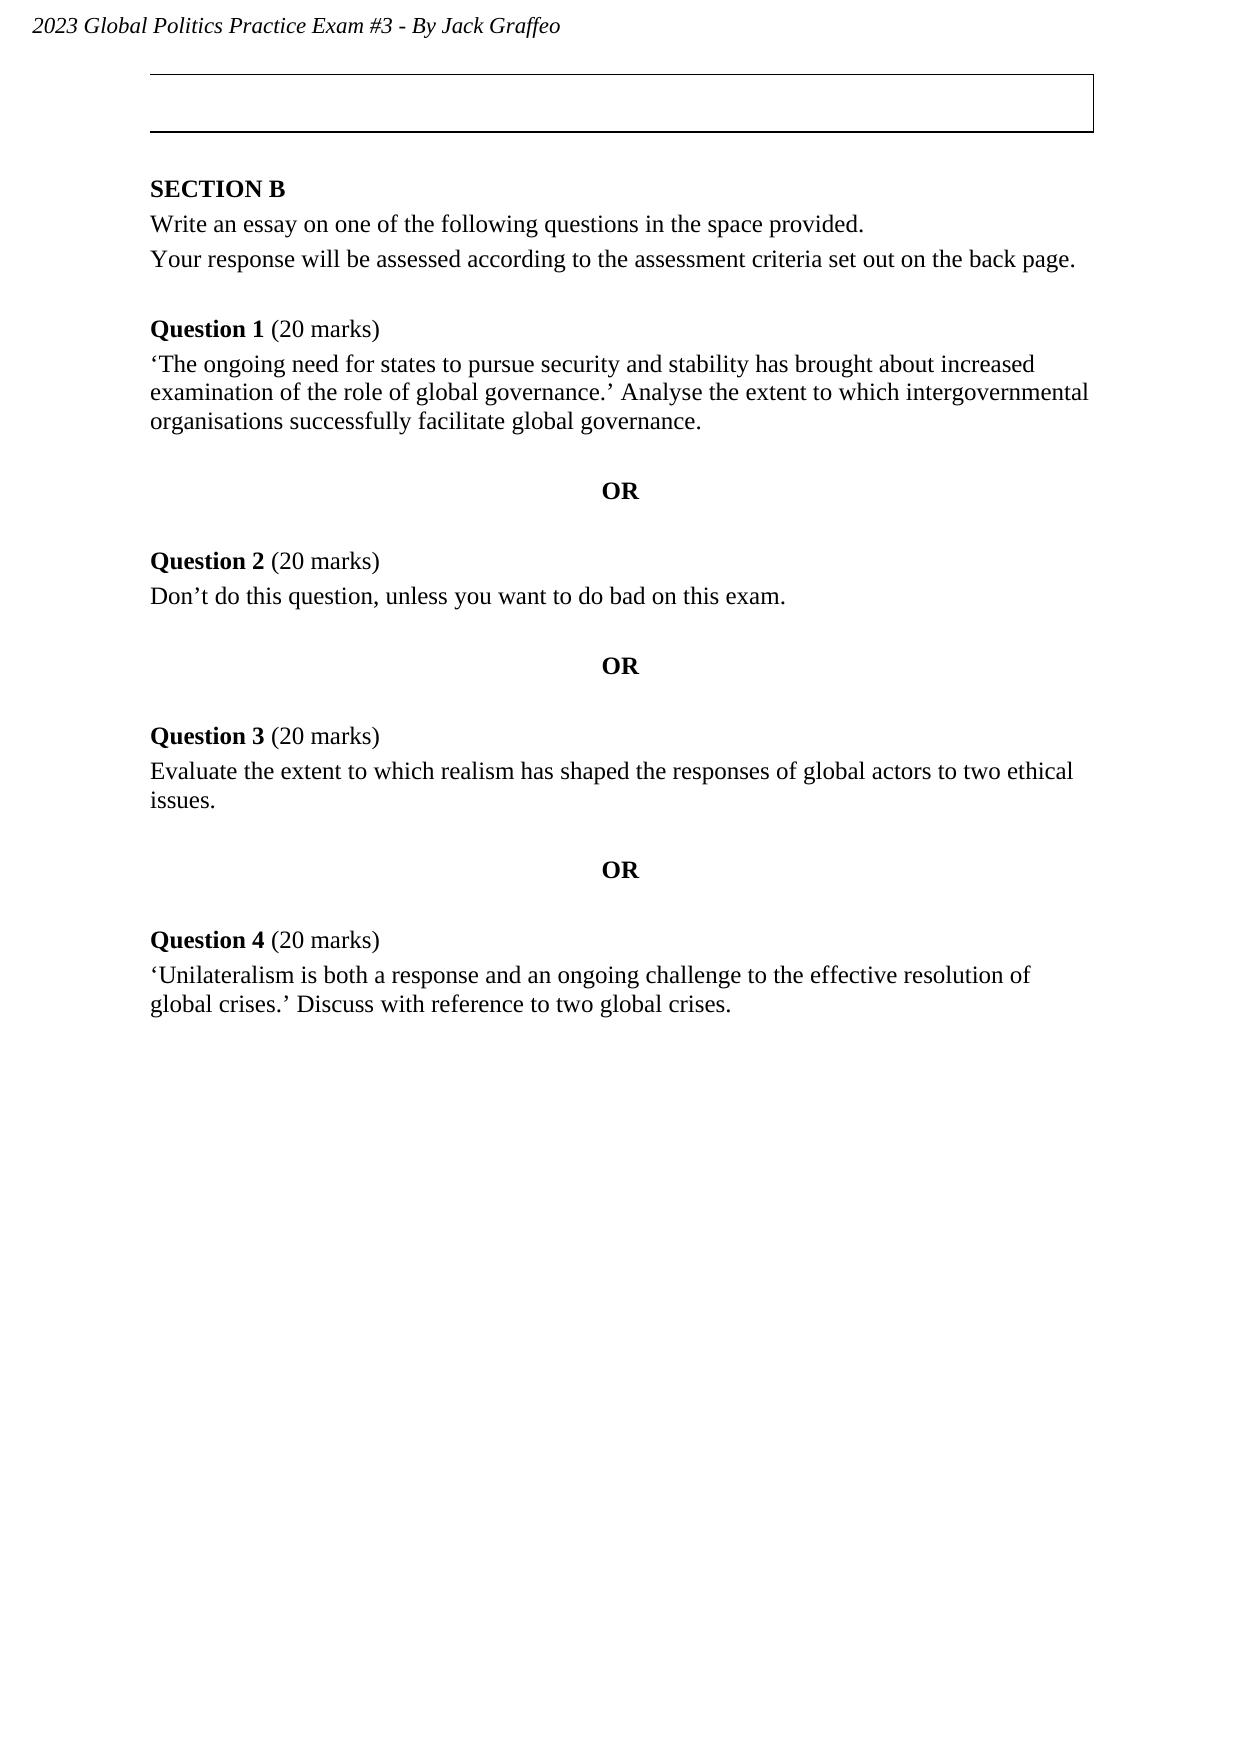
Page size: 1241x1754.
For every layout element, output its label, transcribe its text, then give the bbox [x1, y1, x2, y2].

text Write an essay on one of the following questions in the space provided. [150, 209, 1090, 237]
text Question 3 (20 marks) [150, 721, 1090, 750]
text Question 1 (20 marks) [150, 314, 1090, 342]
text OR [150, 855, 1090, 884]
text SECTION B [150, 174, 1090, 202]
text Evaluate the extent to which realism has shaped the responses of global actors to two ethical issues. [150, 756, 1090, 814]
text Your response will be assessed according to the assessment criteria set out on the back page. [150, 244, 1090, 272]
text ‘Unilateralism is both a response and an ongoing challenge to the effective resolution of global crises.’ Discuss with reference to two global crises. [150, 960, 1090, 1017]
text Don’t do this question, unless you want to do bad on this exam. [150, 581, 1090, 610]
text OR [150, 651, 1090, 680]
text Question 4 (20 marks) [150, 925, 1090, 954]
text ‘The ongoing need for states to pursue security and stability has brought about increased examination of the role of global governance.’ Analyse the extent to which intergovernmental organisations successfully facilitate global governance. [150, 349, 1090, 435]
table_cell [150, 75, 1093, 131]
text Question 2 (20 marks) [150, 546, 1090, 575]
text OR [150, 476, 1090, 505]
